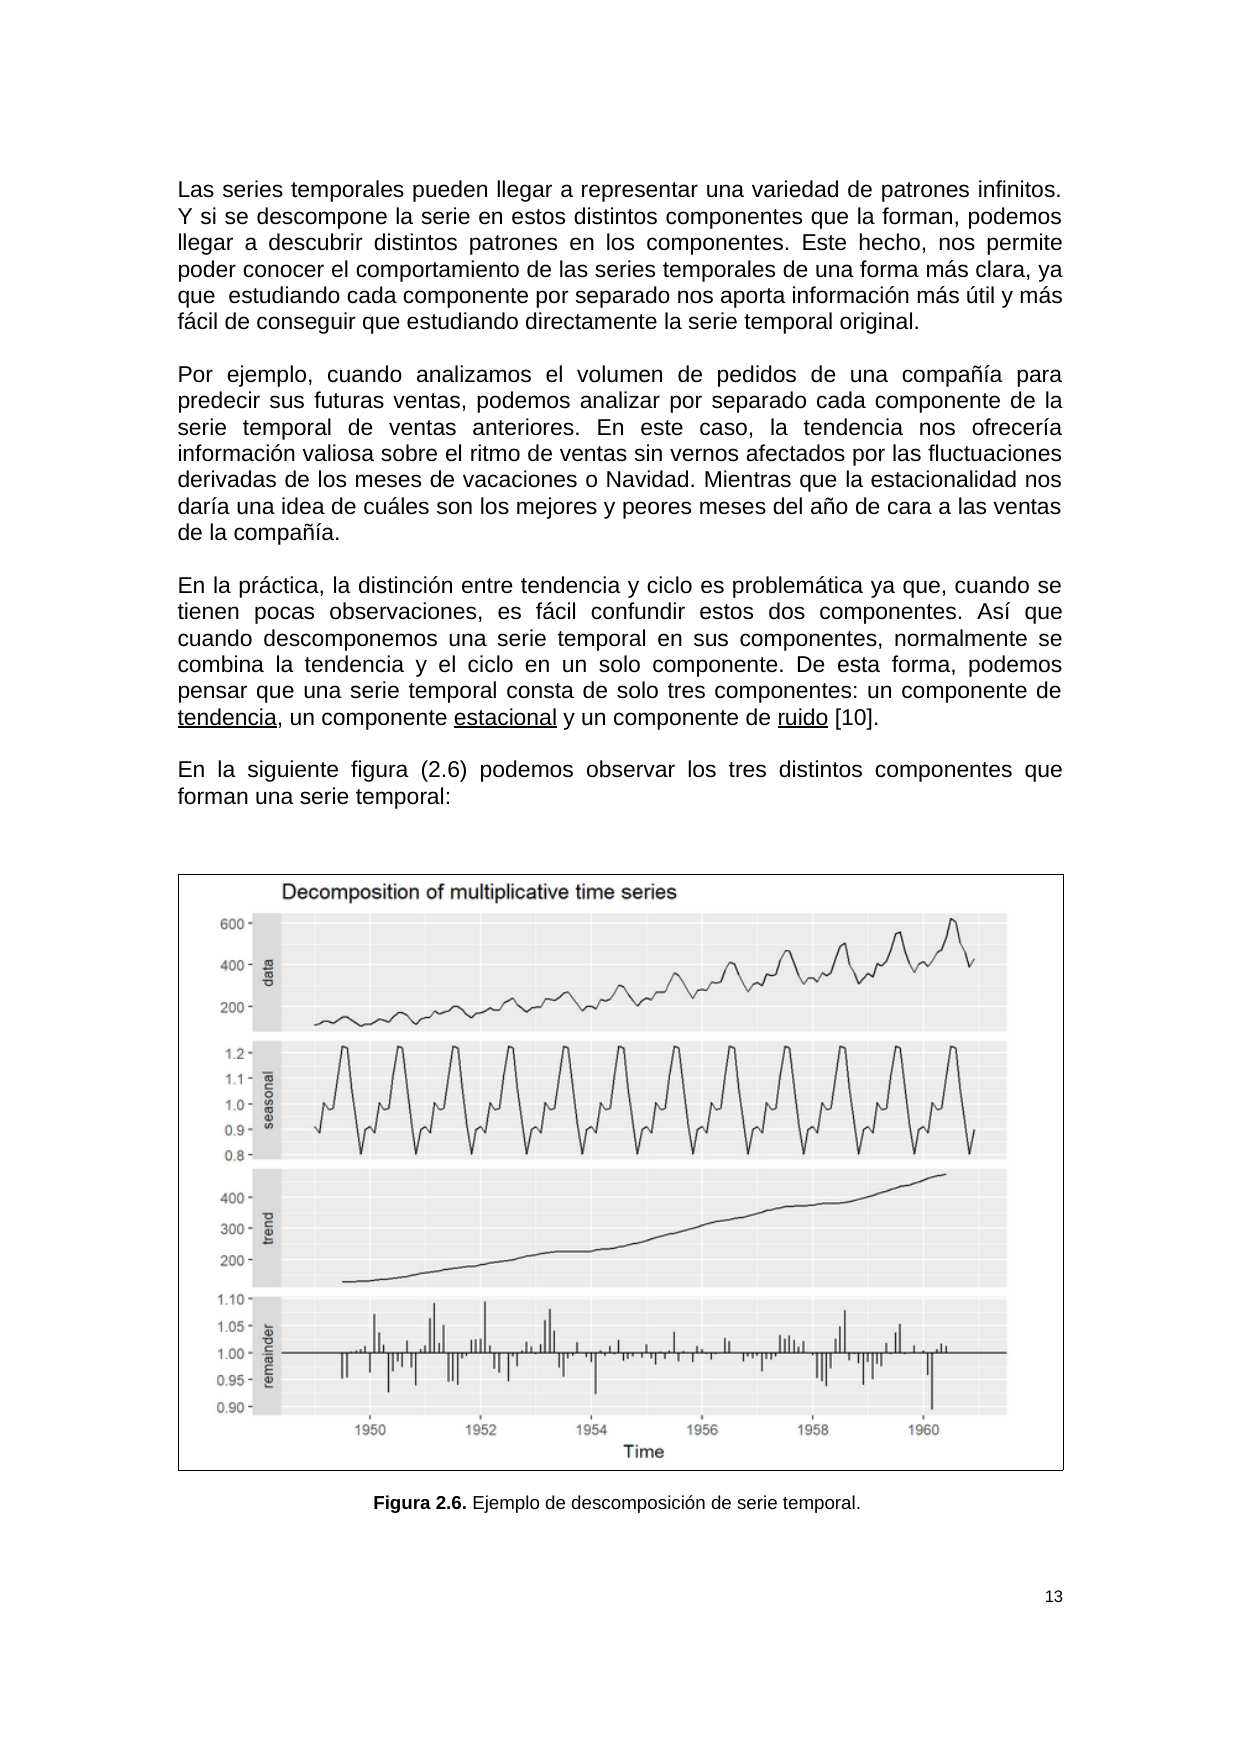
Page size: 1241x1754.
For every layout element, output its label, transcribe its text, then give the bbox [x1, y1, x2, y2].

text Figura 2.6. Ejemplo de descomposición de serie temporal. [177, 1492, 1063, 1513]
picture [179, 875, 1062, 1469]
text En la siguiente figura (2.6) podemos observar los tres distintos componentes que forman una serie temporal: [177, 756, 1063, 809]
text Las series temporales pueden llegar a representar una variedad de patrones infinitos. Y si se descompone la serie en estos distintos componentes que la forman, podemos llegar a descubrir distintos patrones en los componentes. Este hecho, nos permite poder conocer el comportamiento de las series temporales de una forma más clara, ya que estudiando cada componente por separado nos aporta información más útil y más fácil de conseguir que estudiando directamente la serie temporal original. [177, 176, 1063, 334]
text Por ejemplo, cuando analizamos el volumen de pedidos de una compañía para predecir sus futuras ventas, podemos analizar por separado cada componente de la serie temporal de ventas anteriores. En este caso, la tendencia nos ofrecería información valiosa sobre el ritmo de ventas sin vernos afectados por las fluctuaciones derivadas de los meses de vacaciones o Navidad. Mientras que la estacionalidad nos daría una idea de cuáles son los mejores y peores meses del año de cara a las ventas de la compañía. [177, 361, 1063, 545]
text En la práctica, la distinción entre tendencia y ciclo es problemática ya que, cuando se tienen pocas observaciones, es fácil confundir estos dos componentes. Así que cuando descomponemos una serie temporal en sus componentes, normalmente se combina la tendencia y el ciclo en un solo componente. De esta forma, podemos pensar que una serie temporal consta de solo tres componentes: un componente de tendencia, un componente estacional y un componente de ruido [10]. [177, 572, 1063, 730]
